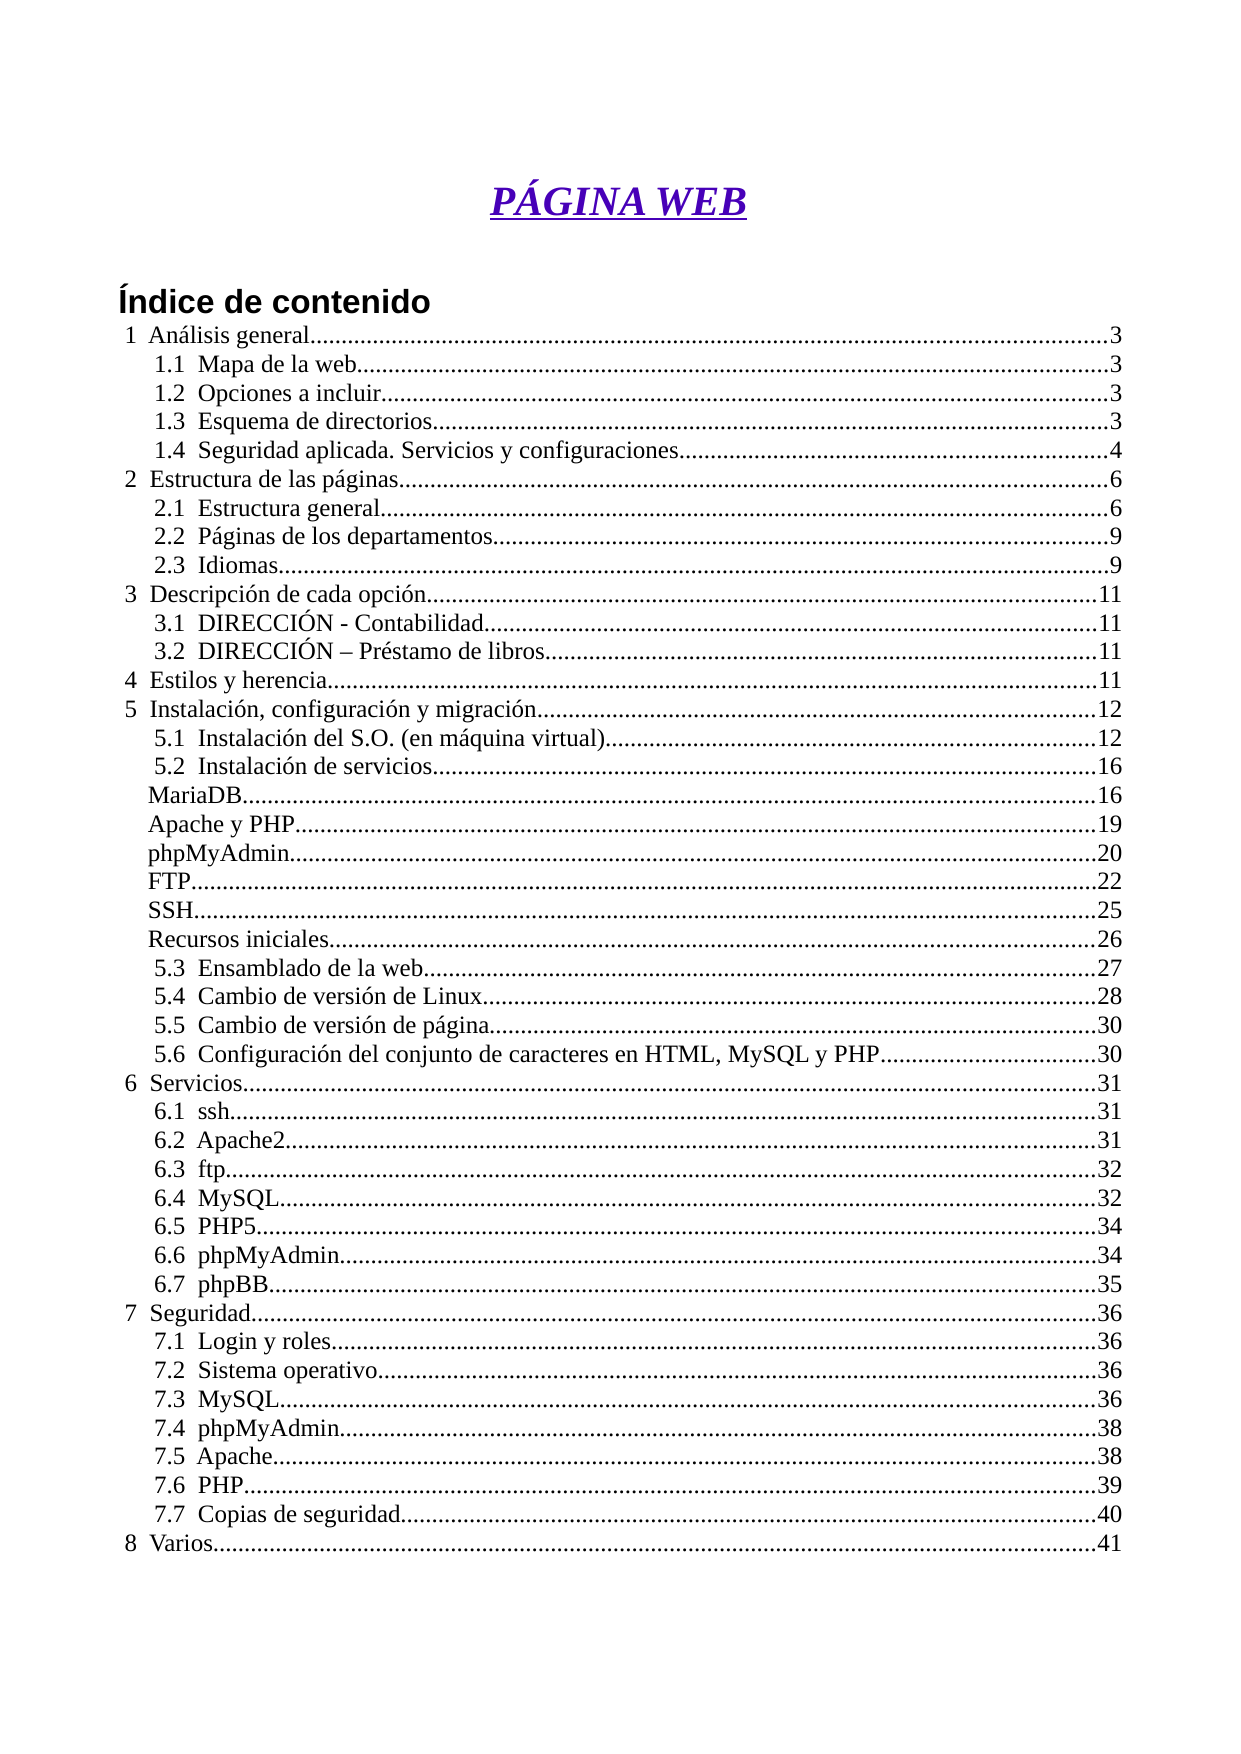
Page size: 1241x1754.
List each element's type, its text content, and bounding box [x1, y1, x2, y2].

text 5.6 Configuración del conjunto de caracteres en HTML, MySQL y PHP 30 [148, 1039, 1122, 1068]
text 3.2 DIRECCIÓN – Préstamo de libros 11 [148, 636, 1122, 665]
text 4 Estilos y herencia 11 [118, 665, 1122, 694]
text 1 Análisis general 3 [118, 320, 1122, 349]
text MariaDB 16 [148, 780, 1122, 809]
text 6.7 phpBB 35 [148, 1269, 1122, 1298]
text 5.3 Ensamblado de la web 27 [148, 953, 1122, 981]
subtitle Índice de contenido [118, 282, 1122, 320]
text 3.1 DIRECCIÓN - Contabilidad 11 [148, 608, 1122, 636]
text 6.4 MySQL 32 [148, 1183, 1122, 1211]
text 7.2 Sistema operativo 36 [148, 1355, 1122, 1384]
text 7.4 phpMyAdmin 38 [148, 1413, 1122, 1441]
text 7.7 Copias de seguridad 40 [148, 1499, 1122, 1528]
text 5.2 Instalación de servicios 16 [148, 751, 1122, 780]
text 6.1 ssh 31 [148, 1096, 1122, 1125]
text 7.1 Login y roles 36 [148, 1326, 1122, 1355]
text 7.5 Apache 38 [148, 1441, 1122, 1470]
text 1.3 Esquema de directorios 3 [148, 406, 1122, 435]
text 1.1 Mapa de la web 3 [148, 349, 1122, 378]
text 8 Varios 41 [118, 1528, 1122, 1556]
text 6.6 phpMyAdmin 34 [148, 1240, 1122, 1269]
text 6.2 Apache2 31 [148, 1125, 1122, 1154]
text 2.3 Idiomas 9 [148, 550, 1122, 579]
text 7 Seguridad 36 [118, 1298, 1122, 1326]
text Apache y PHP 19 [148, 809, 1122, 838]
text 2.1 Estructura general 6 [148, 493, 1122, 521]
text Recursos iniciales 26 [148, 924, 1122, 953]
text 2.2 Páginas de los departamentos 9 [148, 521, 1122, 550]
text 5.4 Cambio de versión de Linux 28 [148, 981, 1122, 1010]
text 1.2 Opciones a incluir 3 [148, 378, 1122, 406]
text 6.5 PHP5 34 [148, 1211, 1122, 1240]
text PÁGINA WEB [118, 176, 1122, 224]
text 1.4 Seguridad aplicada. Servicios y configuraciones 4 [148, 435, 1122, 464]
text 5 Instalación, configuración y migración 12 [118, 694, 1122, 723]
text SSH 25 [148, 895, 1122, 924]
text 3 Descripción de cada opción 11 [118, 579, 1122, 608]
text 6.3 ftp 32 [148, 1154, 1122, 1183]
text 7.6 PHP 39 [148, 1470, 1122, 1499]
text 6 Servicios 31 [118, 1068, 1122, 1096]
text 2 Estructura de las páginas 6 [118, 464, 1122, 493]
text 5.1 Instalación del S.O. (en máquina virtual) 12 [148, 723, 1122, 751]
text 5.5 Cambio de versión de página 30 [148, 1010, 1122, 1039]
text FTP 22 [148, 866, 1122, 895]
text 7.3 MySQL 36 [148, 1384, 1122, 1413]
text phpMyAdmin 20 [148, 838, 1122, 866]
